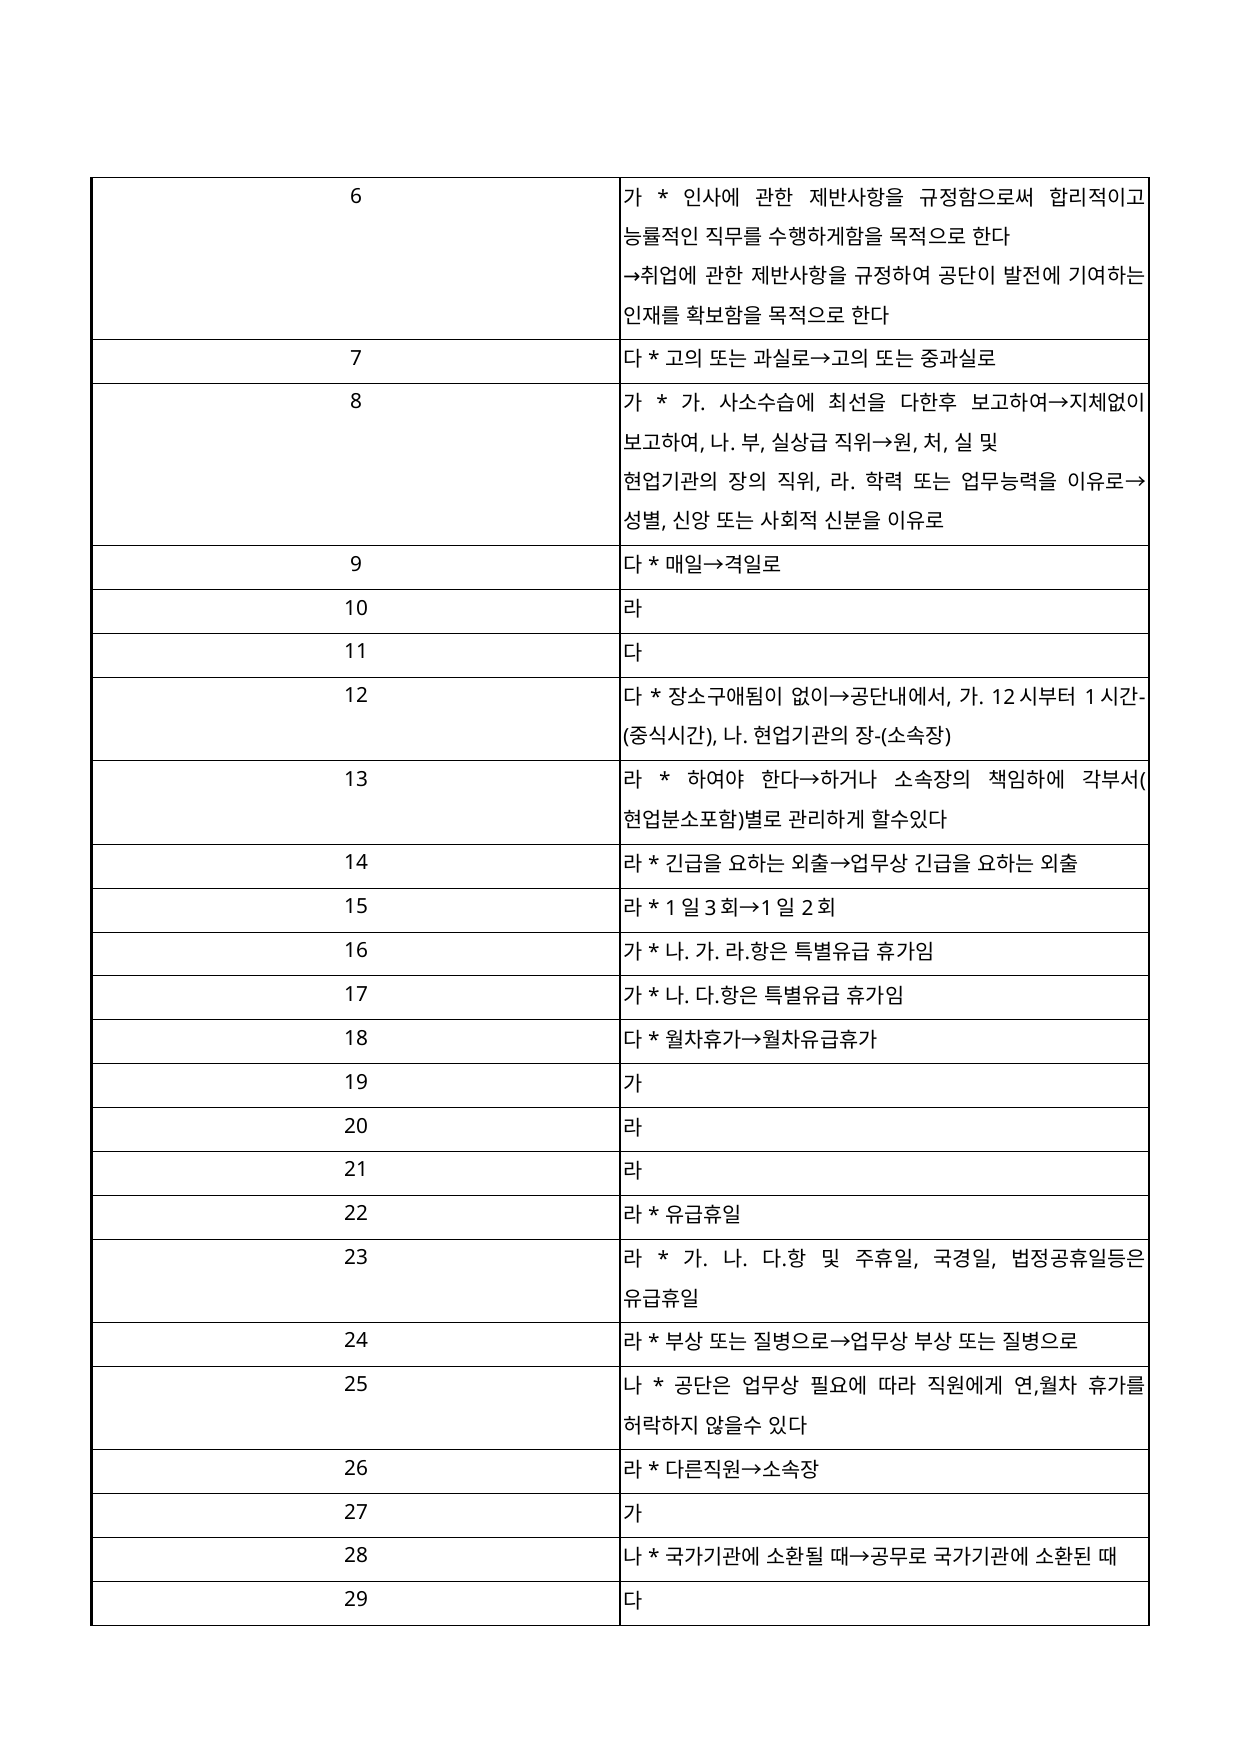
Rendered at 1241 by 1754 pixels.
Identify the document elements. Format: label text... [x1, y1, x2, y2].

table_cell 27 [93, 1494, 619, 1537]
table_cell 11 [93, 634, 619, 677]
table_cell 7 [93, 340, 619, 383]
table_cell 다 [621, 634, 1148, 677]
table_cell 20 [93, 1108, 619, 1151]
table_cell 26 [93, 1450, 619, 1493]
table_cell 라 * 하여야 한다→하거나 소속장의 책임하에 각부서(현업분소포함)별로 관리하게 할수있다 [621, 761, 1148, 843]
table_cell 다 * 장소구애됨이 없이→공단내에서, 가. 12시부터 1시간-(중식시간), 나. 현업기관의 장-(소속장) [621, 678, 1148, 760]
table_cell 6 [93, 178, 619, 339]
table_cell 12 [93, 678, 619, 760]
table_cell 9 [93, 546, 619, 589]
table_cell 8 [93, 384, 619, 545]
table_cell 19 [93, 1064, 619, 1107]
table_cell 다 * 매일→격일로 [621, 546, 1148, 589]
table_cell 라 * 가. 나. 다.항 및 주휴일, 국경일, 법정공휴일등은 유급휴일 [621, 1240, 1148, 1322]
table_cell 29 [93, 1582, 619, 1625]
table_cell 15 [93, 889, 619, 931]
table_cell 다 * 고의 또는 과실로→고의 또는 중과실로 [621, 340, 1148, 383]
table_cell 13 [93, 761, 619, 843]
table_cell 라 * 1일3회→1일 2회 [621, 889, 1148, 931]
table_cell 라 * 다른직원→소속장 [621, 1450, 1148, 1493]
table_cell 28 [93, 1538, 619, 1581]
table_cell 라 [621, 590, 1148, 633]
table_cell 가 [621, 1064, 1148, 1107]
table_cell 라 * 유급휴일 [621, 1196, 1148, 1239]
table_cell 가 * 나. 가. 라.항은 특별유급 휴가임 [621, 933, 1148, 975]
table_cell 나 * 공단은 업무상 필요에 따라 직원에게 연,월차 휴가를 허락하지 않을수 있다 [621, 1367, 1148, 1449]
table_cell 다 [621, 1582, 1148, 1625]
table_cell 23 [93, 1240, 619, 1322]
table_cell 가 * 가. 사소수습에 최선을 다한후 보고하여→지체없이 보고하여, 나. 부, 실상급 직위→원, 처, 실 및 현업기관의 장의 직위, 라. 학력 또는 업무능력을 이유로→성별, 신앙 또는 사회적 신분을 이유로 [621, 384, 1148, 545]
table_cell 라 * 긴급을 요하는 외출→업무상 긴급을 요하는 외출 [621, 845, 1148, 887]
table_cell 나 * 국가기관에 소환될 때→공무로 국가기관에 소환된 때 [621, 1538, 1148, 1581]
table_cell 라 * 부상 또는 질병으로→업무상 부상 또는 질병으로 [621, 1323, 1148, 1366]
table_cell 18 [93, 1020, 619, 1063]
table_cell 가 [621, 1494, 1148, 1537]
table_cell 22 [93, 1196, 619, 1239]
table_cell 10 [93, 590, 619, 633]
table_cell 다 * 월차휴가→월차유급휴가 [621, 1020, 1148, 1063]
table_cell 21 [93, 1152, 619, 1195]
table_cell 라 [621, 1108, 1148, 1151]
table_cell 24 [93, 1323, 619, 1366]
table_cell 25 [93, 1367, 619, 1449]
table_cell 16 [93, 933, 619, 975]
table_cell 가 * 인사에 관한 제반사항을 규정함으로써 합리적이고 능률적인 직무를 수행하게함을 목적으로 한다 →취업에 관한 제반사항을 규정하여 공단이 발전에 기여하는 인재를 확보함을 목적으로 한다 [621, 178, 1148, 339]
table_cell 14 [93, 845, 619, 887]
table_cell 17 [93, 976, 619, 1019]
table_cell 라 [621, 1152, 1148, 1195]
table_cell 가 * 나. 다.항은 특별유급 휴가임 [621, 976, 1148, 1019]
